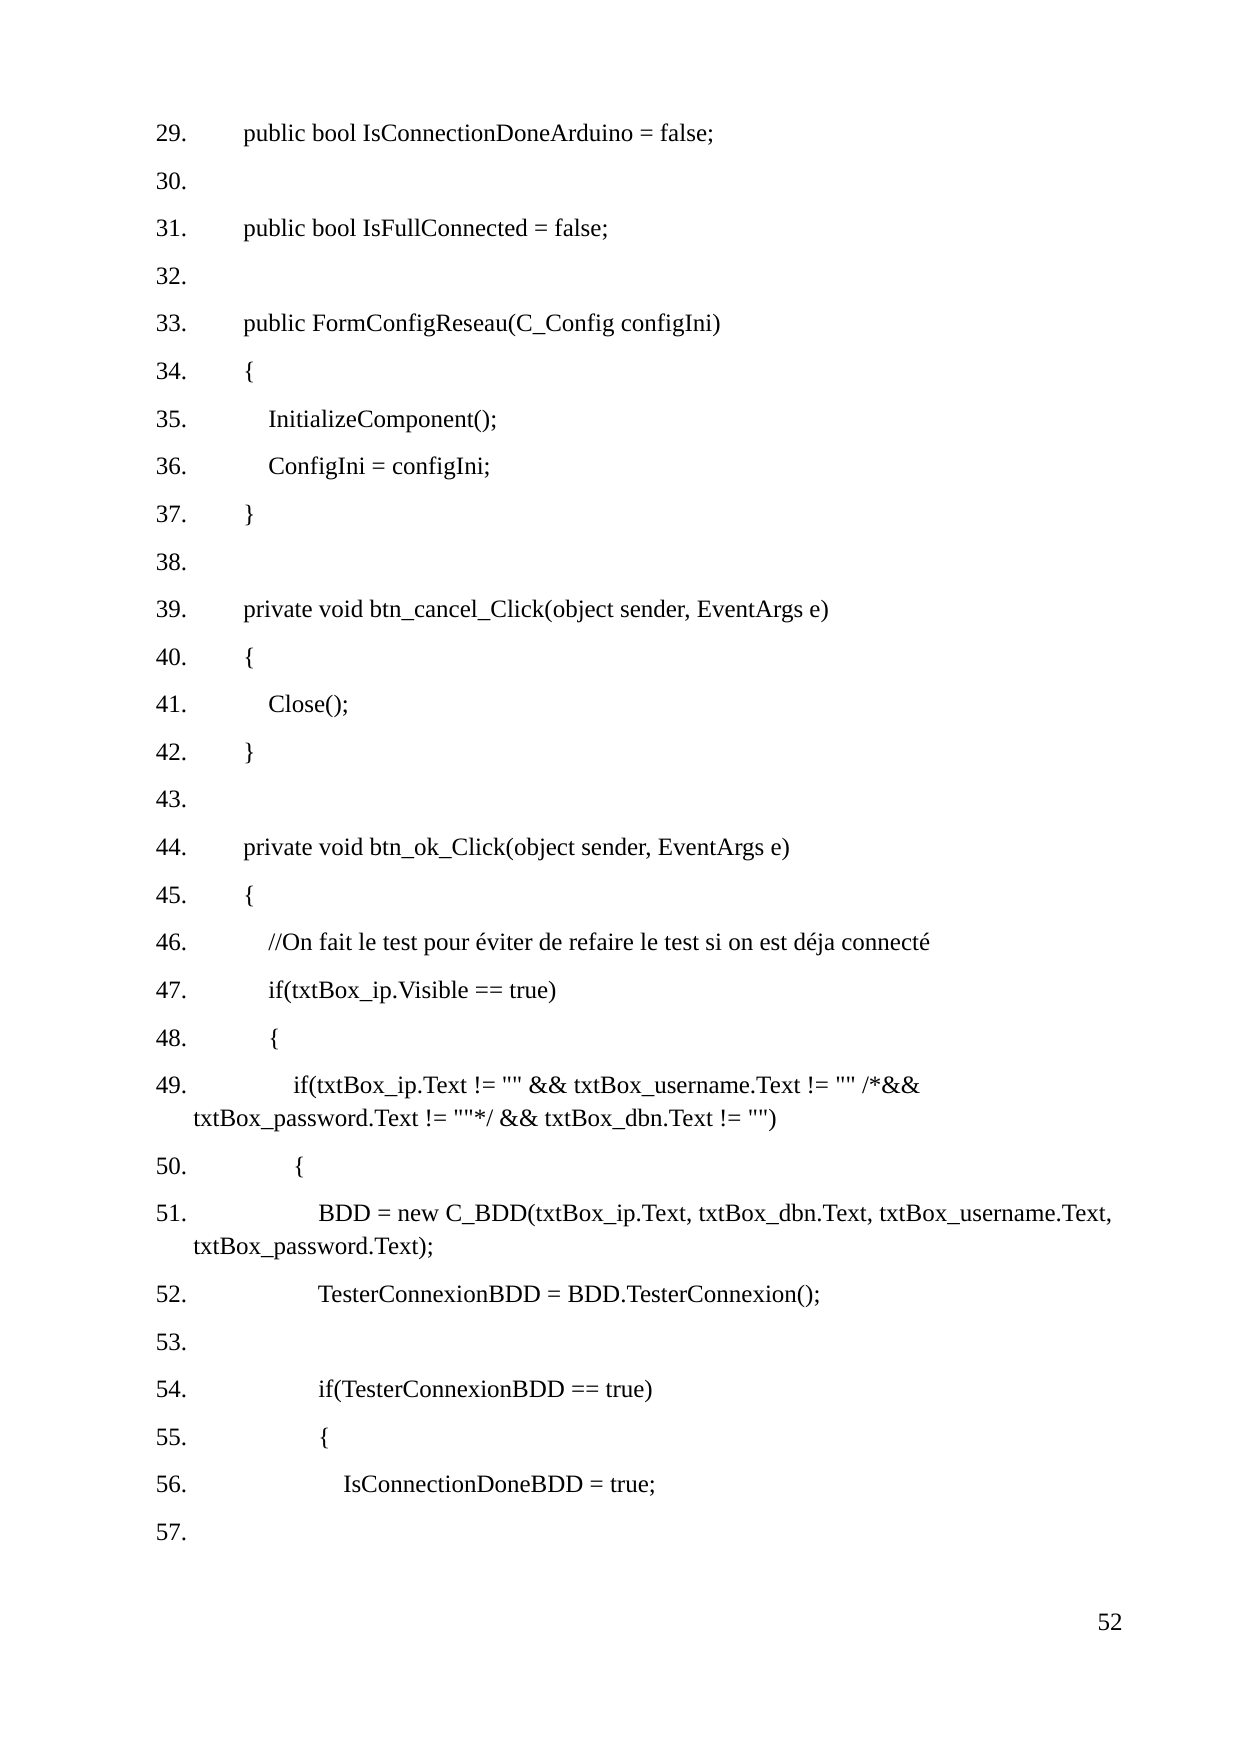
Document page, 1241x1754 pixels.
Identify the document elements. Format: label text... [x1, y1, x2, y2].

list if(TesterConnexionBDD == true) [156, 1374, 1122, 1403]
list TesterConnexionBDD = BDD.TesterConnexion(); [156, 1279, 1122, 1308]
list ConfigIni = configIni; [156, 451, 1122, 480]
list { [156, 642, 1122, 671]
list { [156, 1151, 1122, 1179]
list { [156, 1422, 1122, 1451]
list private void btn_ok_Click(object sender, EventArgs e) [156, 832, 1122, 861]
list if(txtBox_ip.Visible == true) [156, 975, 1122, 1004]
list public bool IsConnectionDoneArduino = false; [156, 118, 1122, 147]
list BDD = new C_BDD(txtBox_ip.Text, txtBox_dbn.Text, txtBox_username.Text, txtBox_password.Text); [156, 1198, 1122, 1260]
list } [156, 499, 1122, 528]
list public bool IsFullConnected = false; [156, 213, 1122, 242]
list public FormConfigReseau(C_Config configIni) [156, 308, 1122, 337]
list //On fait le test pour éviter de refaire le test si on est déja connecté [156, 927, 1122, 956]
list private void btn_cancel_Click(object sender, EventArgs e) [156, 594, 1122, 623]
list } [156, 737, 1122, 766]
list { [156, 880, 1122, 908]
list { [156, 356, 1122, 385]
list InitializeComponent(); [156, 404, 1122, 432]
list if(txtBox_ip.Text != "" && txtBox_username.Text != "" /*&& txtBox_password.Text != ""*/ && txtBox_dbn.Text != "") [156, 1070, 1122, 1132]
list IsConnectionDoneBDD = true; [156, 1469, 1122, 1498]
list { [156, 1023, 1122, 1051]
list Close(); [156, 689, 1122, 718]
